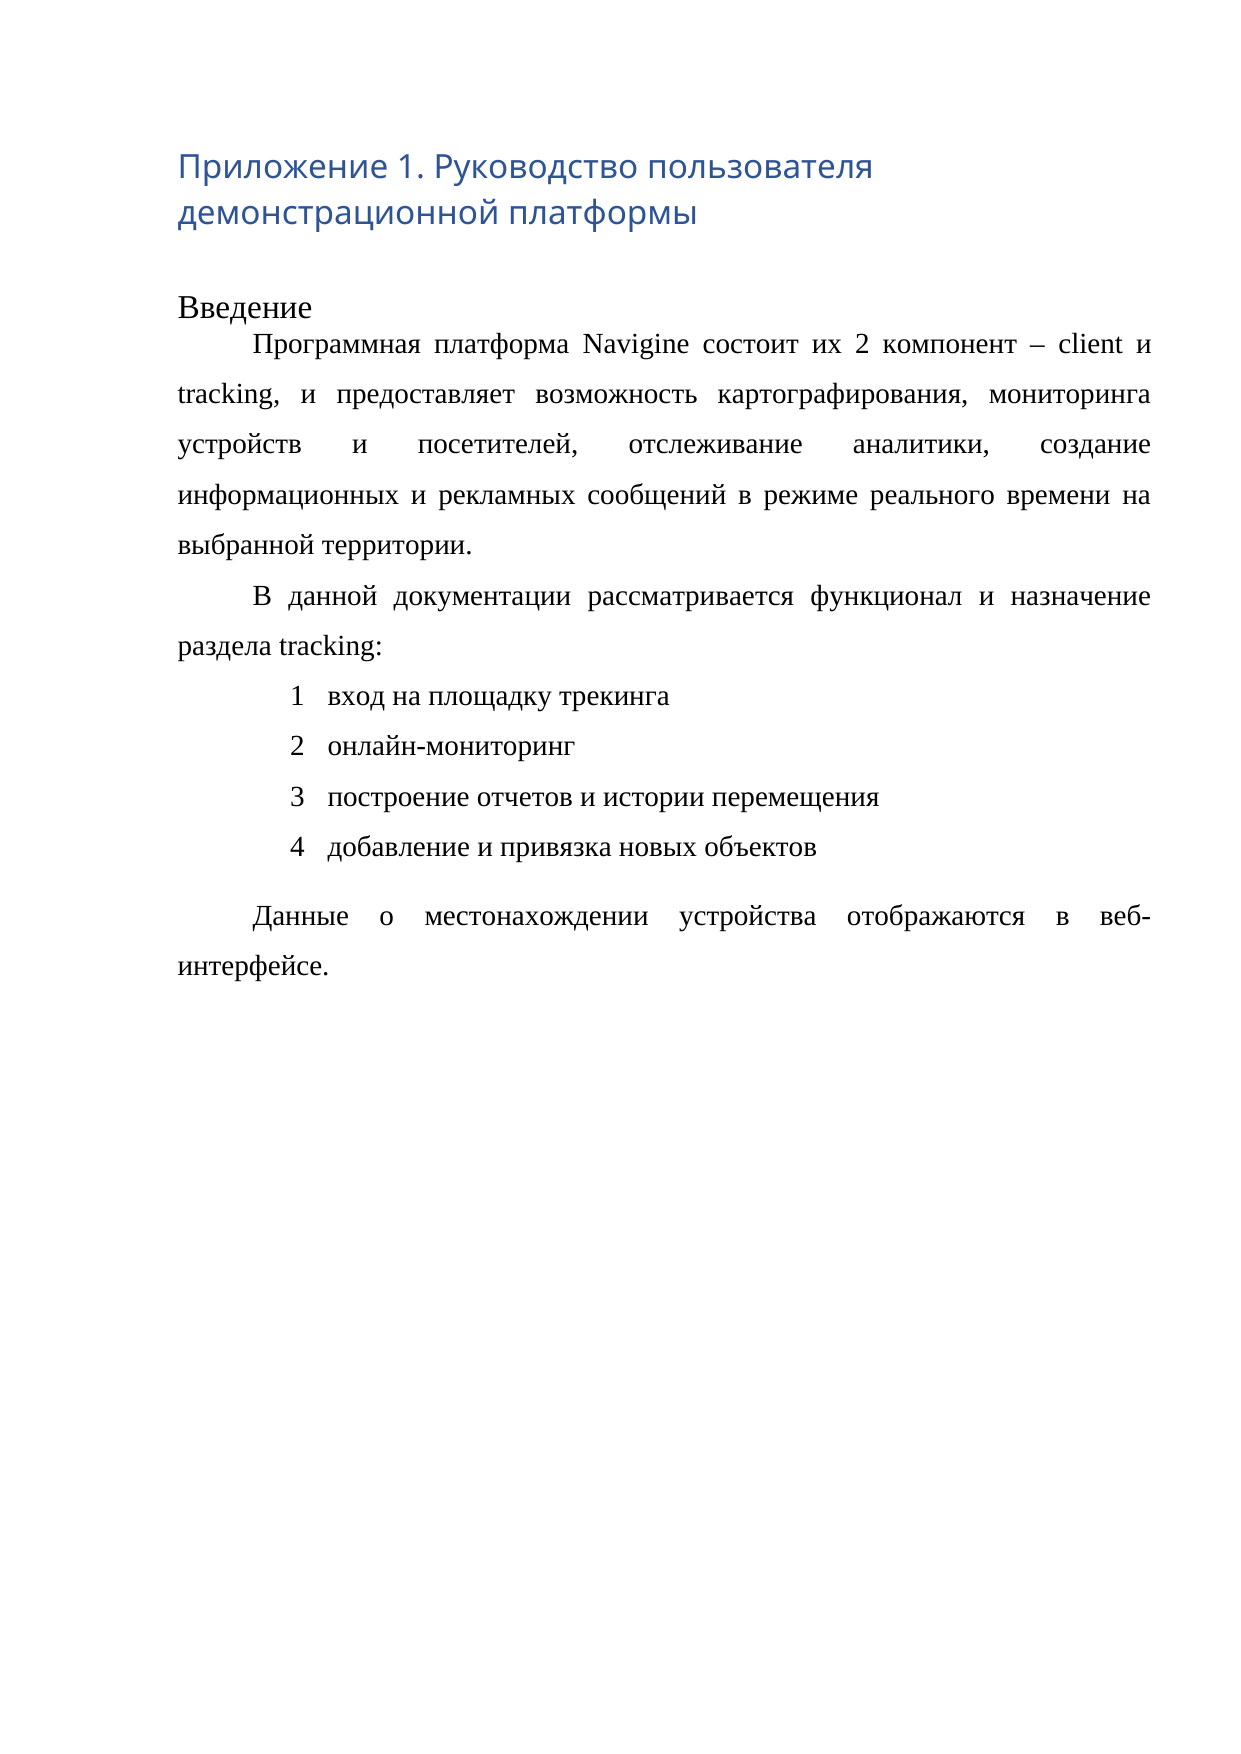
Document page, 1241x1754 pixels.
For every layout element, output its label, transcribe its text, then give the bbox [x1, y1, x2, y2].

list онлайн-мониторинг [290, 728, 1152, 762]
text В данной документации рассматривается функционал и назначение раздела tracking: [177, 578, 1152, 661]
subtitle Введение [177, 288, 1152, 326]
list добавление и привязка новых объектов [290, 829, 1152, 863]
text Данные о местонахождении устройства отображаются в веб-интерфейсе. [177, 898, 1152, 982]
text Программная платформа Navigine состоит их 2 компонент – client и tracking, и предоставляет возможность картографирования, мониторинга устройств и посетителей, отслеживание аналитики, создание информационных и рекламных сообщений в режиме реального времени на выбранной территории. [177, 326, 1152, 561]
list построение отчетов и истории перемещения [290, 779, 1152, 812]
subtitle Приложение 1. Руководство пользователя демонстрационной платформы [177, 143, 1152, 234]
list вход на площадку трекинга [290, 678, 1152, 712]
